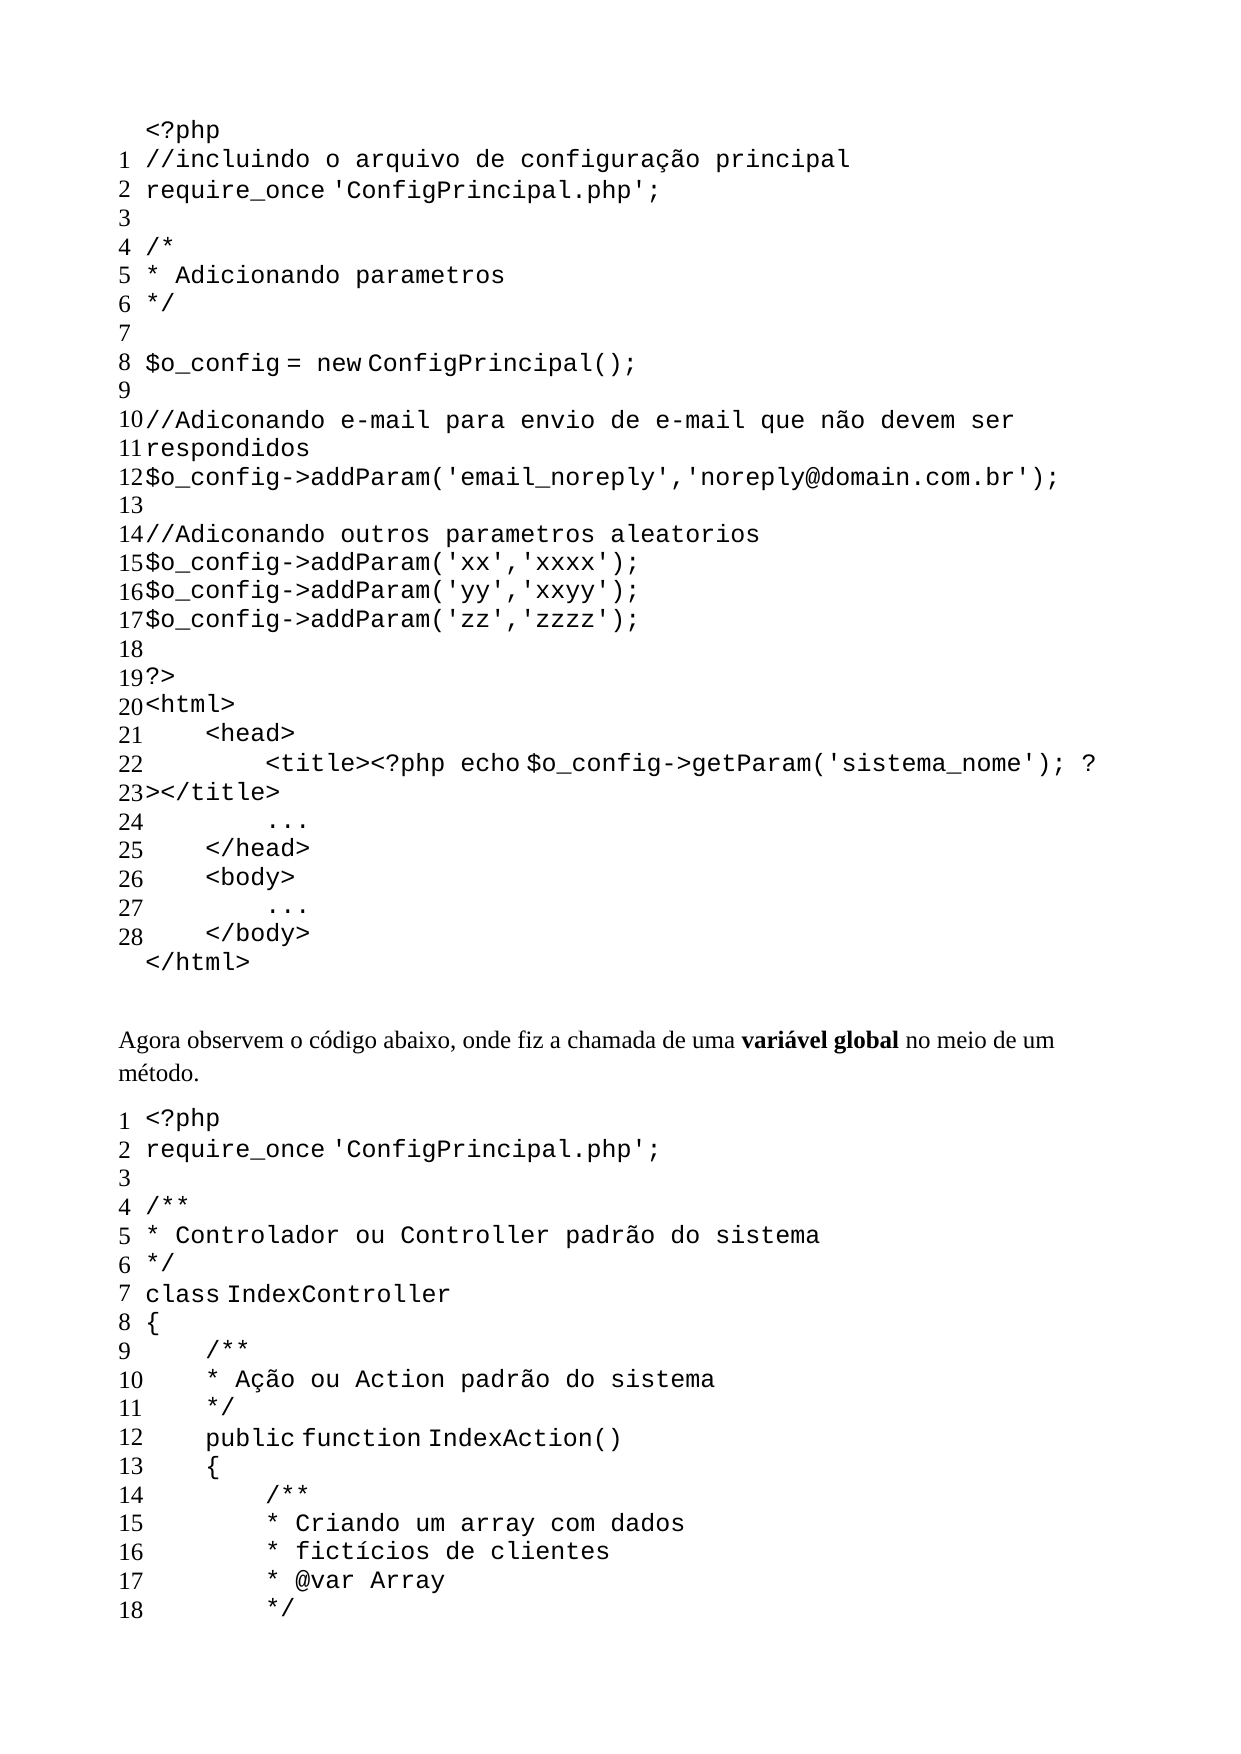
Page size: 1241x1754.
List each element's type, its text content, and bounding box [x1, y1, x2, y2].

table_header <?php //incluindo o arquivo de configuração principal require_once 'ConfigPrincipal.php'; /* * Adicionando parametros */ $o_config = new ConfigPrincipal(); //Adiconando e-mail para envio de e-mail que não devem ser respondidos $o_config->addParam('email_noreply','noreply@domain.com.br'); //Adiconando outros parametros aleatorios $o_config->addParam('xx','xxxx'); $o_config->addParam('yy','xxyy'); $o_config->addParam('zz','zzzz'); ?> <html> <head> <title><?php echo $o_config->getParam('sistema_nome'); ?></title> ... </head> <body> ... </body> </html> [145, 118, 1122, 978]
table_header 1 2 3 4 5 6 7 8 9 10 11 12 13 14 15 16 17 18 19 20 21 22 23 24 25 26 27 28 [118, 118, 145, 978]
text Agora observem o código abaixo, onde fiz a chamada de uma variável global no meio de um método. [118, 1025, 1122, 1087]
table_header 1 2 3 4 5 6 7 8 9 10 11 12 13 14 15 16 17 18 [118, 1106, 145, 1624]
table_header <?php require_once 'ConfigPrincipal.php'; /** * Controlador ou Controller padrão do sistema */ class IndexController { /** * Ação ou Action padrão do sistema */ public function IndexAction() { /** * Criando um array com dados * fictícios de clientes * @var Array */ [145, 1106, 1122, 1624]
